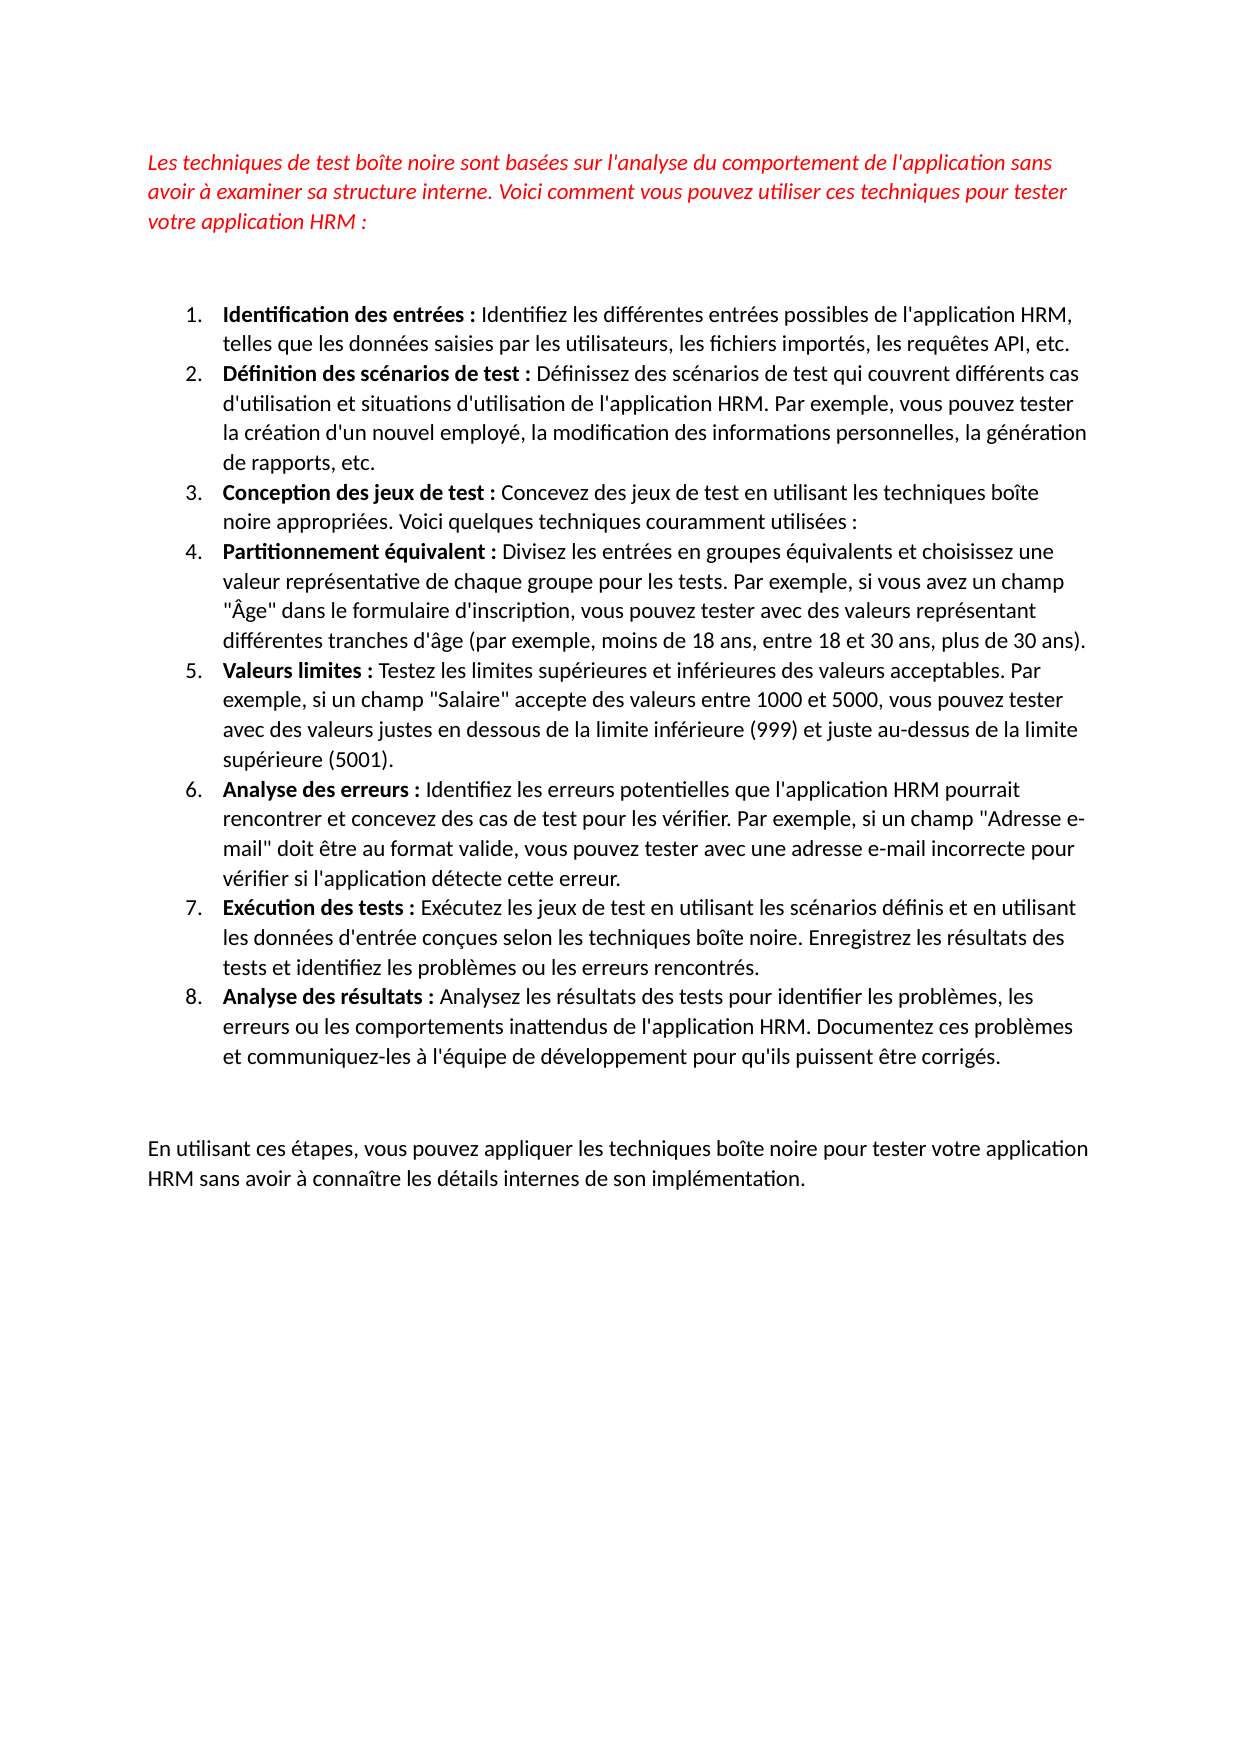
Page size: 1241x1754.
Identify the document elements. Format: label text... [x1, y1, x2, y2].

list Identification des entrées : Identifiez les différentes entrées possibles de l'application HRM, telles que les données saisies par les utilisateurs, les fichiers importés, les requêtes API, etc. [185, 300, 1093, 357]
list Conception des jeux de test : Concevez des jeux de test en utilisant les techniques boîte noire appropriées. Voici quelques techniques couramment utilisées : [185, 478, 1093, 536]
list Partitionnement équivalent : Divisez les entrées en groupes équivalents et choisissez une valeur représentative de chaque groupe pour les tests. Par exemple, si vous avez un champ "Âge" dans le formulaire d'inscription, vous pouvez tester avec des valeurs représentant différentes tranches d'âge (par exemple, moins de 18 ans, entre 18 et 30 ans, plus de 30 ans). [185, 537, 1093, 654]
list Analyse des erreurs : Identifiez les erreurs potentielles que l'application HRM pourrait rencontrer et concevez des cas de test pour les vérifier. Par exemple, si un champ "Adresse e-mail" doit être au format valide, vous pouvez tester avec une adresse e-mail incorrecte pour vérifier si l'application détecte cette erreur. [185, 775, 1093, 892]
list Valeurs limites : Testez les limites supérieures et inférieures des valeurs acceptables. Par exemple, si un champ "Salaire" accepte des valeurs entre 1000 et 5000, vous pouvez tester avec des valeurs justes en dessous de la limite inférieure (999) et juste au-dessus de la limite supérieure (5001). [185, 656, 1093, 773]
list Analyse des résultats : Analysez les résultats des tests pour identifier les problèmes, les erreurs ou les comportements inattendus de l'application HRM. Documentez ces problèmes et communiquez-les à l'équipe de développement pour qu'ils puissent être corrigés. [185, 982, 1093, 1070]
list Exécution des tests : Exécutez les jeux de test en utilisant les scénarios définis et en utilisant les données d'entrée conçues selon les techniques boîte noire. Enregistrez les résultats des tests et identifiez les problèmes ou les erreurs rencontrés. [185, 893, 1093, 981]
list Définition des scénarios de test : Définissez des scénarios de test qui couvrent différents cas d'utilisation et situations d'utilisation de l'application HRM. Par exemple, vous pouvez tester la création d'un nouvel employé, la modification des informations personnelles, la génération de rapports, etc. [185, 359, 1093, 476]
text En utilisant ces étapes, vous pouvez appliquer les techniques boîte noire pour tester votre application HRM sans avoir à connaître les détails internes de son implémentation. [148, 1134, 1093, 1192]
text Les techniques de test boîte noire sont basées sur l'analyse du comportement de l'application sans avoir à examiner sa structure interne. Voici comment vous pouvez utiliser ces techniques pour tester votre application HRM : [148, 148, 1093, 235]
